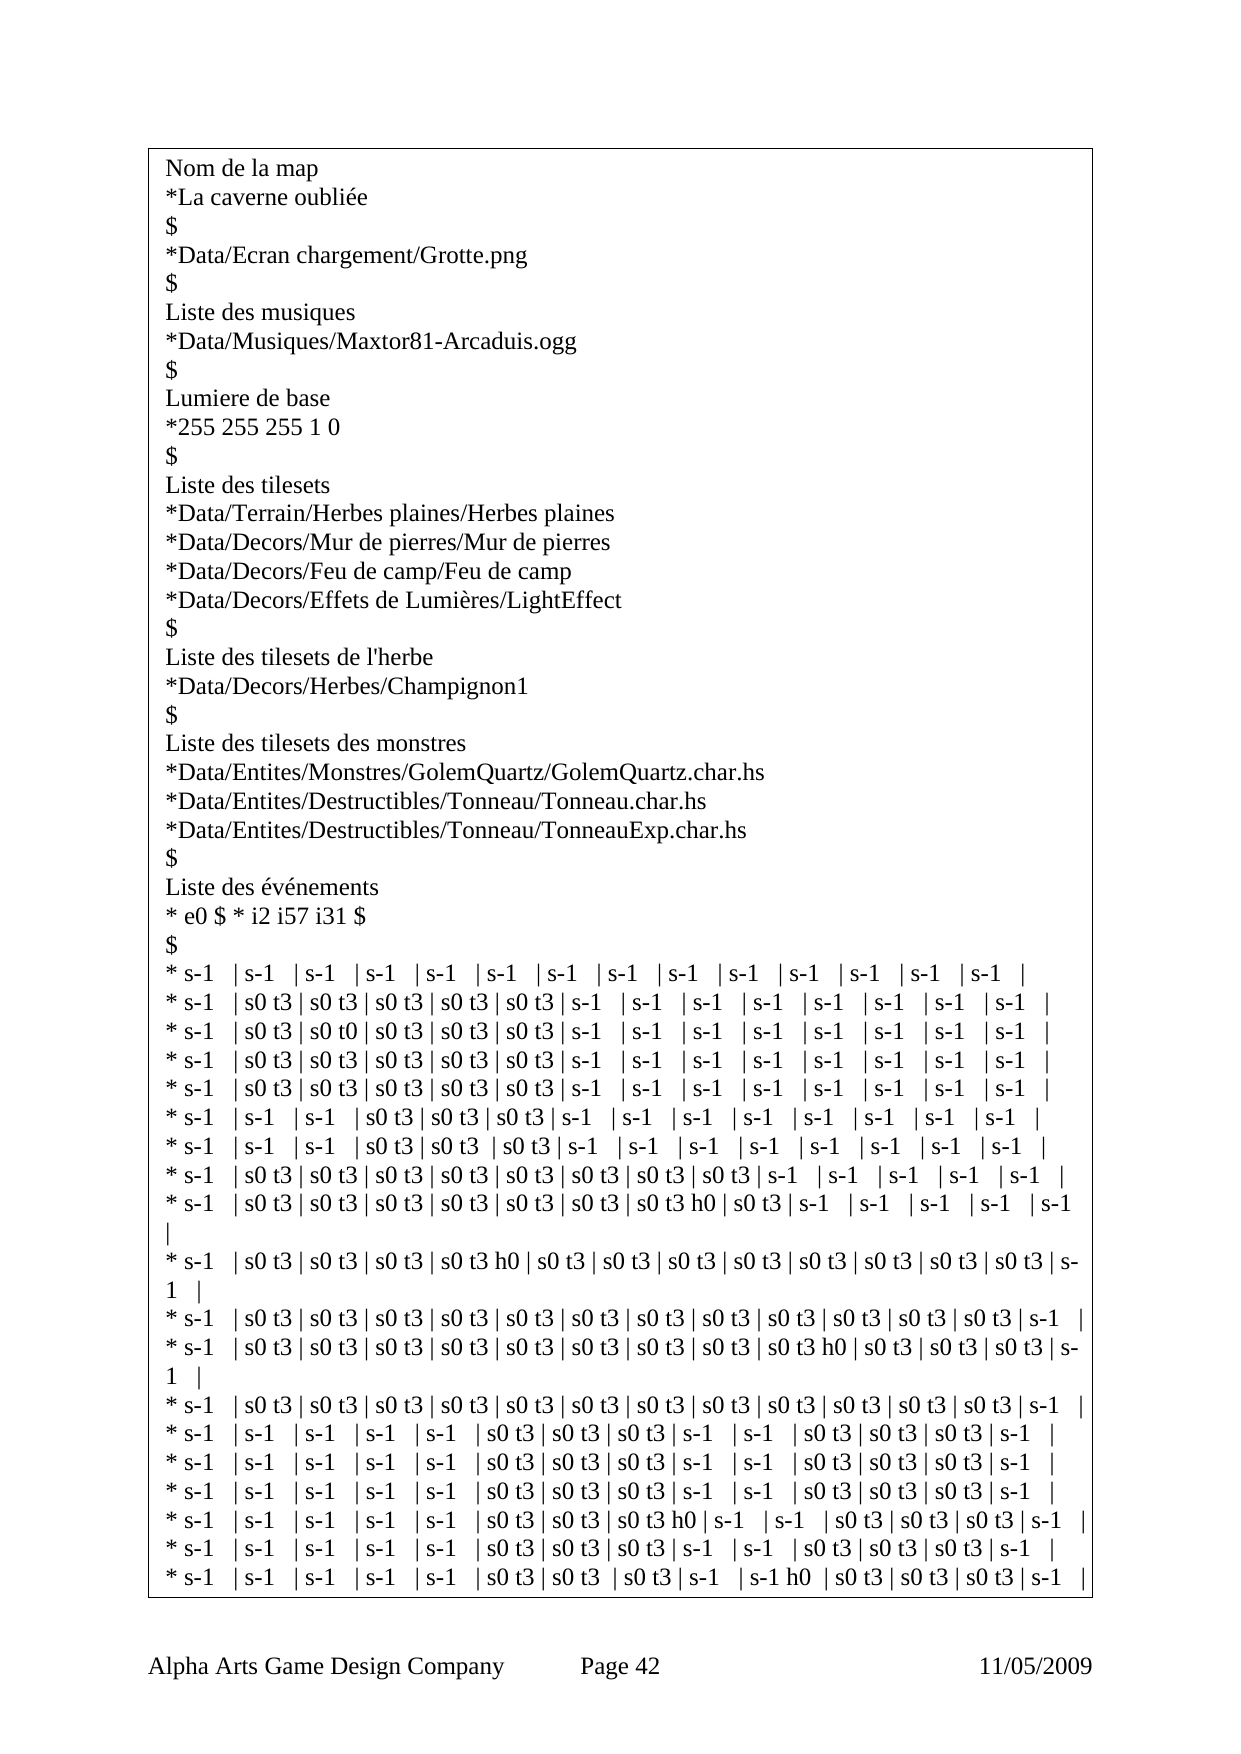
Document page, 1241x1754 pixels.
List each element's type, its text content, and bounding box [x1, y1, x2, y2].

table_header Nom de la map *La caverne oubliée $ *Data/Ecran chargement/Grotte.png $ Liste des musiques *Data/Musiques/Maxtor81-Arcaduis.ogg $ Lumiere de base *255 255 255 1 0 $ Liste des tilesets *Data/Terrain/Herbes plaines/Herbes plaines *Data/Decors/Mur de pierres/Mur de pierres *Data/Decors/Feu de camp/Feu de camp *Data/Decors/Effets de Lumières/LightEffect $ Liste des tilesets de l'herbe *Data/Decors/Herbes/Champignon1 $ Liste des tilesets des monstres *Data/Entites/Monstres/GolemQuartz/GolemQuartz.char.hs *Data/Entites/Destructibles/Tonneau/Tonneau.char.hs *Data/Entites/Destructibles/Tonneau/TonneauExp.char.hs $ Liste des événements * e0 $ * i2 i57 i31 $ $ * s-1 | s-1 | s-1 | s-1 | s-1 | s-1 | s-1 | s-1 | s-1 | s-1 | s-1 | s-1 | s-1 | s-1 | * s-1 | s0 t3 | s0 t3 | s0 t3 | s0 t3 | s0 t3 | s-1 | s-1 | s-1 | s-1 | s-1 | s-1 | s-1 | s-1 | * s-1 | s0 t3 | s0 t0 | s0 t3 | s0 t3 | s0 t3 | s-1 | s-1 | s-1 | s-1 | s-1 | s-1 | s-1 | s-1 | * s-1 | s0 t3 | s0 t3 | s0 t3 | s0 t3 | s0 t3 | s-1 | s-1 | s-1 | s-1 | s-1 | s-1 | s-1 | s-1 | * s-1 | s0 t3 | s0 t3 | s0 t3 | s0 t3 | s0 t3 | s-1 | s-1 | s-1 | s-1 | s-1 | s-1 | s-1 | s-1 | * s-1 | s-1 | s-1 | s0 t3 | s0 t3 | s0 t3 | s-1 | s-1 | s-1 | s-1 | s-1 | s-1 | s-1 | s-1 | * s-1 | s-1 | s-1 | s0 t3 | s0 t3 | s0 t3 | s-1 | s-1 | s-1 | s-1 | s-1 | s-1 | s-1 | s-1 | * s-1 | s0 t3 | s0 t3 | s0 t3 | s0 t3 | s0 t3 | s0 t3 | s0 t3 | s0 t3 | s-1 | s-1 | s-1 | s-1 | s-1 | * s-1 | s0 t3 | s0 t3 | s0 t3 | s0 t3 | s0 t3 | s0 t3 | s0 t3 h0 | s0 t3 | s-1 | s-1 | s-1 | s-1 | s-1 | * s-1 | s0 t3 | s0 t3 | s0 t3 | s0 t3 h0 | s0 t3 | s0 t3 | s0 t3 | s0 t3 | s0 t3 | s0 t3 | s0 t3 | s0 t3 | s-1 | * s-1 | s0 t3 | s0 t3 | s0 t3 | s0 t3 | s0 t3 | s0 t3 | s0 t3 | s0 t3 | s0 t3 | s0 t3 | s0 t3 | s0 t3 | s-1 | * s-1 | s0 t3 | s0 t3 | s0 t3 | s0 t3 | s0 t3 | s0 t3 | s0 t3 | s0 t3 | s0 t3 h0 | s0 t3 | s0 t3 | s0 t3 | s-1 | * s-1 | s0 t3 | s0 t3 | s0 t3 | s0 t3 | s0 t3 | s0 t3 | s0 t3 | s0 t3 | s0 t3 | s0 t3 | s0 t3 | s0 t3 | s-1 | * s-1 | s-1 | s-1 | s-1 | s-1 | s0 t3 | s0 t3 | s0 t3 | s-1 | s-1 | s0 t3 | s0 t3 | s0 t3 | s-1 | * s-1 | s-1 | s-1 | s-1 | s-1 | s0 t3 | s0 t3 | s0 t3 | s-1 | s-1 | s0 t3 | s0 t3 | s0 t3 | s-1 | * s-1 | s-1 | s-1 | s-1 | s-1 | s0 t3 | s0 t3 | s0 t3 | s-1 | s-1 | s0 t3 | s0 t3 | s0 t3 | s-1 | * s-1 | s-1 | s-1 | s-1 | s-1 | s0 t3 | s0 t3 | s0 t3 h0 | s-1 | s-1 | s0 t3 | s0 t3 | s0 t3 | s-1 | * s-1 | s-1 | s-1 | s-1 | s-1 | s0 t3 | s0 t3 | s0 t3 | s-1 | s-1 | s0 t3 | s0 t3 | s0 t3 | s-1 | * s-1 | s-1 | s-1 | s-1 | s-1 | s0 t3 | s0 t3 | s0 t3 | s-1 | s-1 h0 | s0 t3 | s0 t3 | s0 t3 | s-1 | [149, 149, 1092, 1597]
